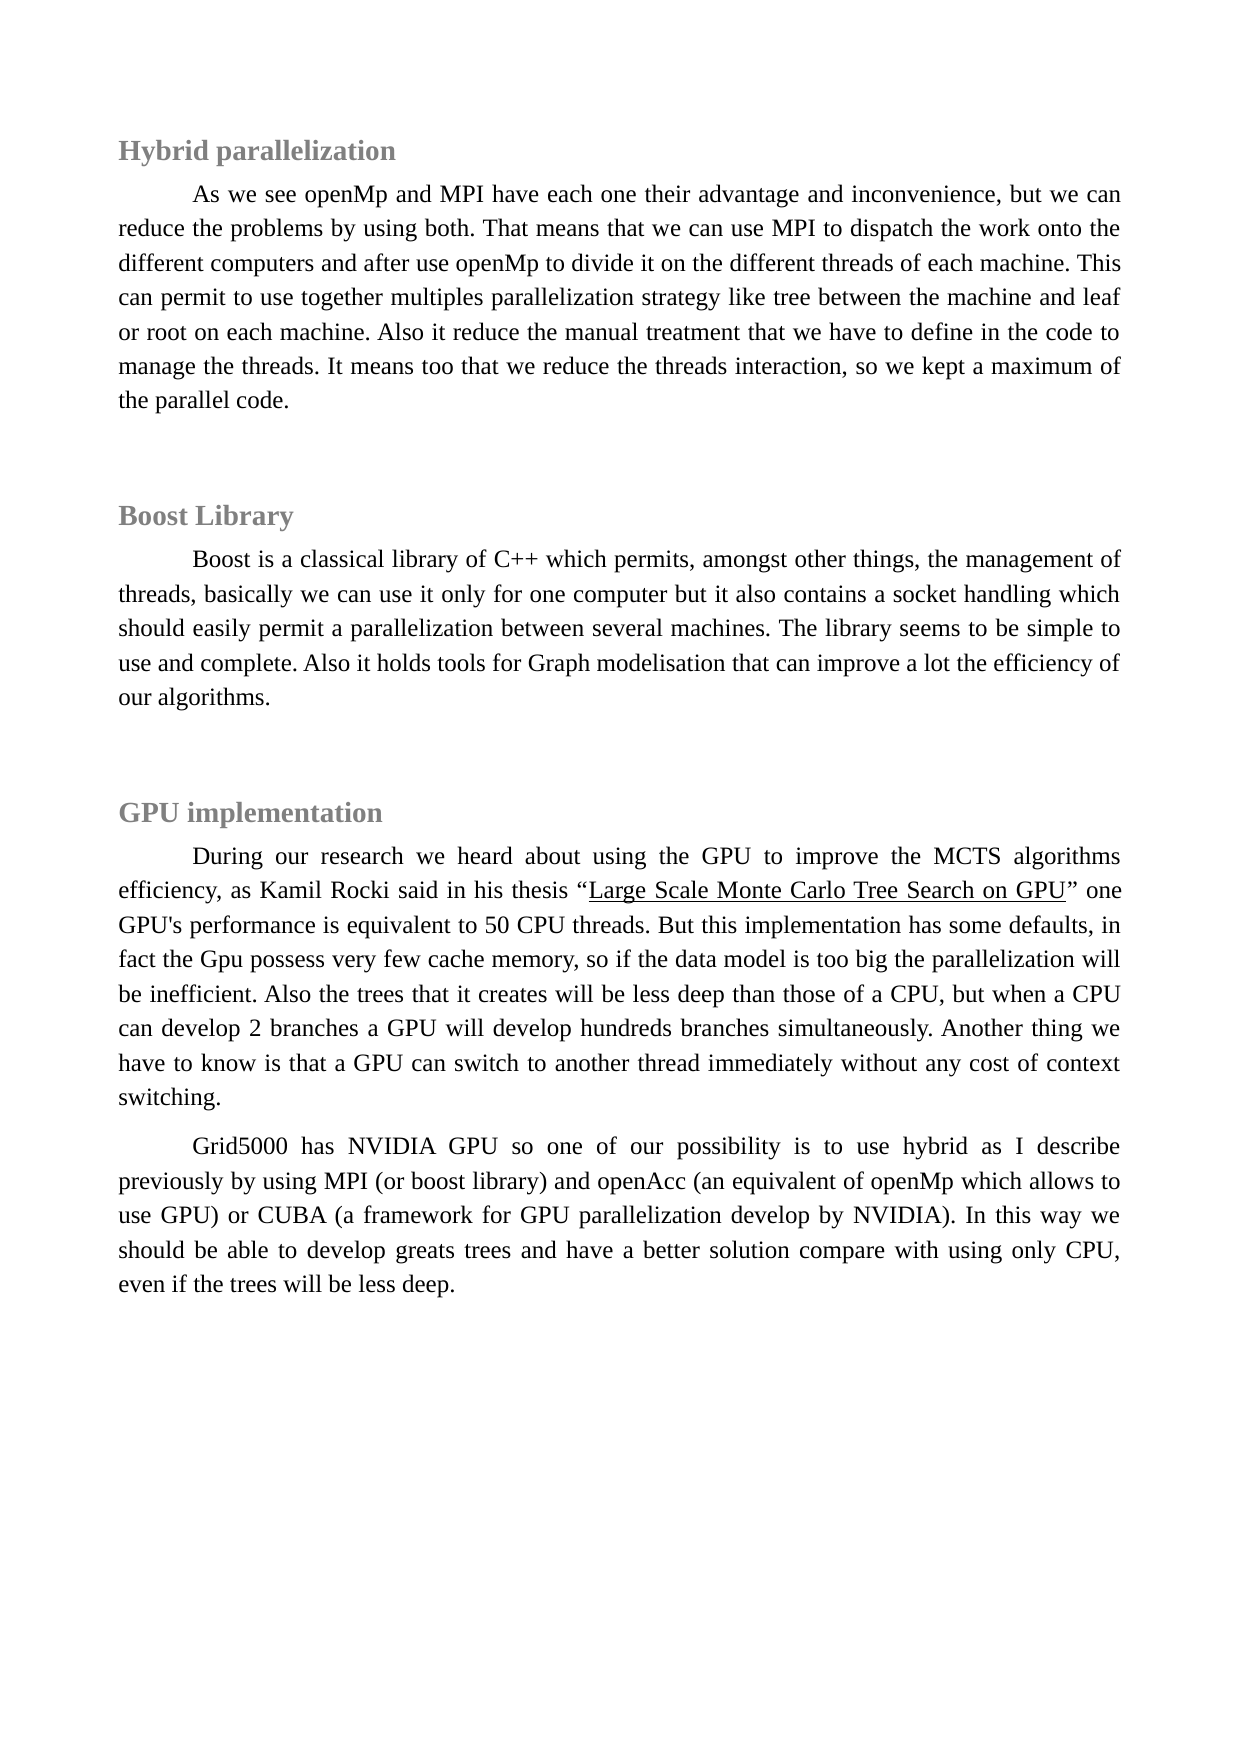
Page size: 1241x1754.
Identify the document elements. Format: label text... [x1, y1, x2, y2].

text Boost is a classical library of C++ which permits, amongst other things, the management of threads, basically we can use it only for one computer but it also contains a socket handling which should easily permit a parallelization between several machines. The library seems to be simple to use and complete. Also it holds tools for Graph modelisation that can improve a lot the efficiency of our algorithms. [118, 544, 1122, 711]
text Grid5000 has NVIDIA GPU so one of our possibility is to use hybrid as I describe previously by using MPI (or boost library) and openAcc (an equivalent of openMp which allows to use GPU) or CUBA (a framework for GPU parallelization develop by NVIDIA). In this way we should be able to develop greats trees and have a better solution compare with using only CPU, even if the trees will be less deep. [118, 1131, 1122, 1298]
subtitle Boost Library [118, 498, 1122, 532]
subtitle Hybrid parallelization [118, 133, 1122, 166]
text As we see openMp and MPI have each one their advantage and inconvenience, but we can reduce the problems by using both. That means that we can use MPI to dispatch the work onto the different computers and after use openMp to divide it on the different threads of each machine. This can permit to use together multiples parallelization strategy like tree between the machine and leaf or root on each machine. Also it reduce the manual treatment that we have to define in the code to manage the threads. It means too that we reduce the threads interaction, so we kept a maximum of the parallel code. [118, 179, 1122, 414]
subtitle GPU implementation [118, 795, 1122, 828]
text During our research we heard about using the GPU to improve the MCTS algorithms efficiency, as Kamil Rocki said in his thesis “Large Scale Monte Carlo Tree Search on GPU” one GPU's performance is equivalent to 50 CPU threads. But this implementation has some defaults, in fact the Gpu possess very few cache memory, so if the data model is too big the parallelization will be inefficient. Also the trees that it creates will be less deep than those of a CPU, but when a CPU can develop 2 branches a GPU will develop hundreds branches simultaneously. Another thing we have to know is that a GPU can switch to another thread immediately without any cost of context switching. [118, 841, 1122, 1111]
